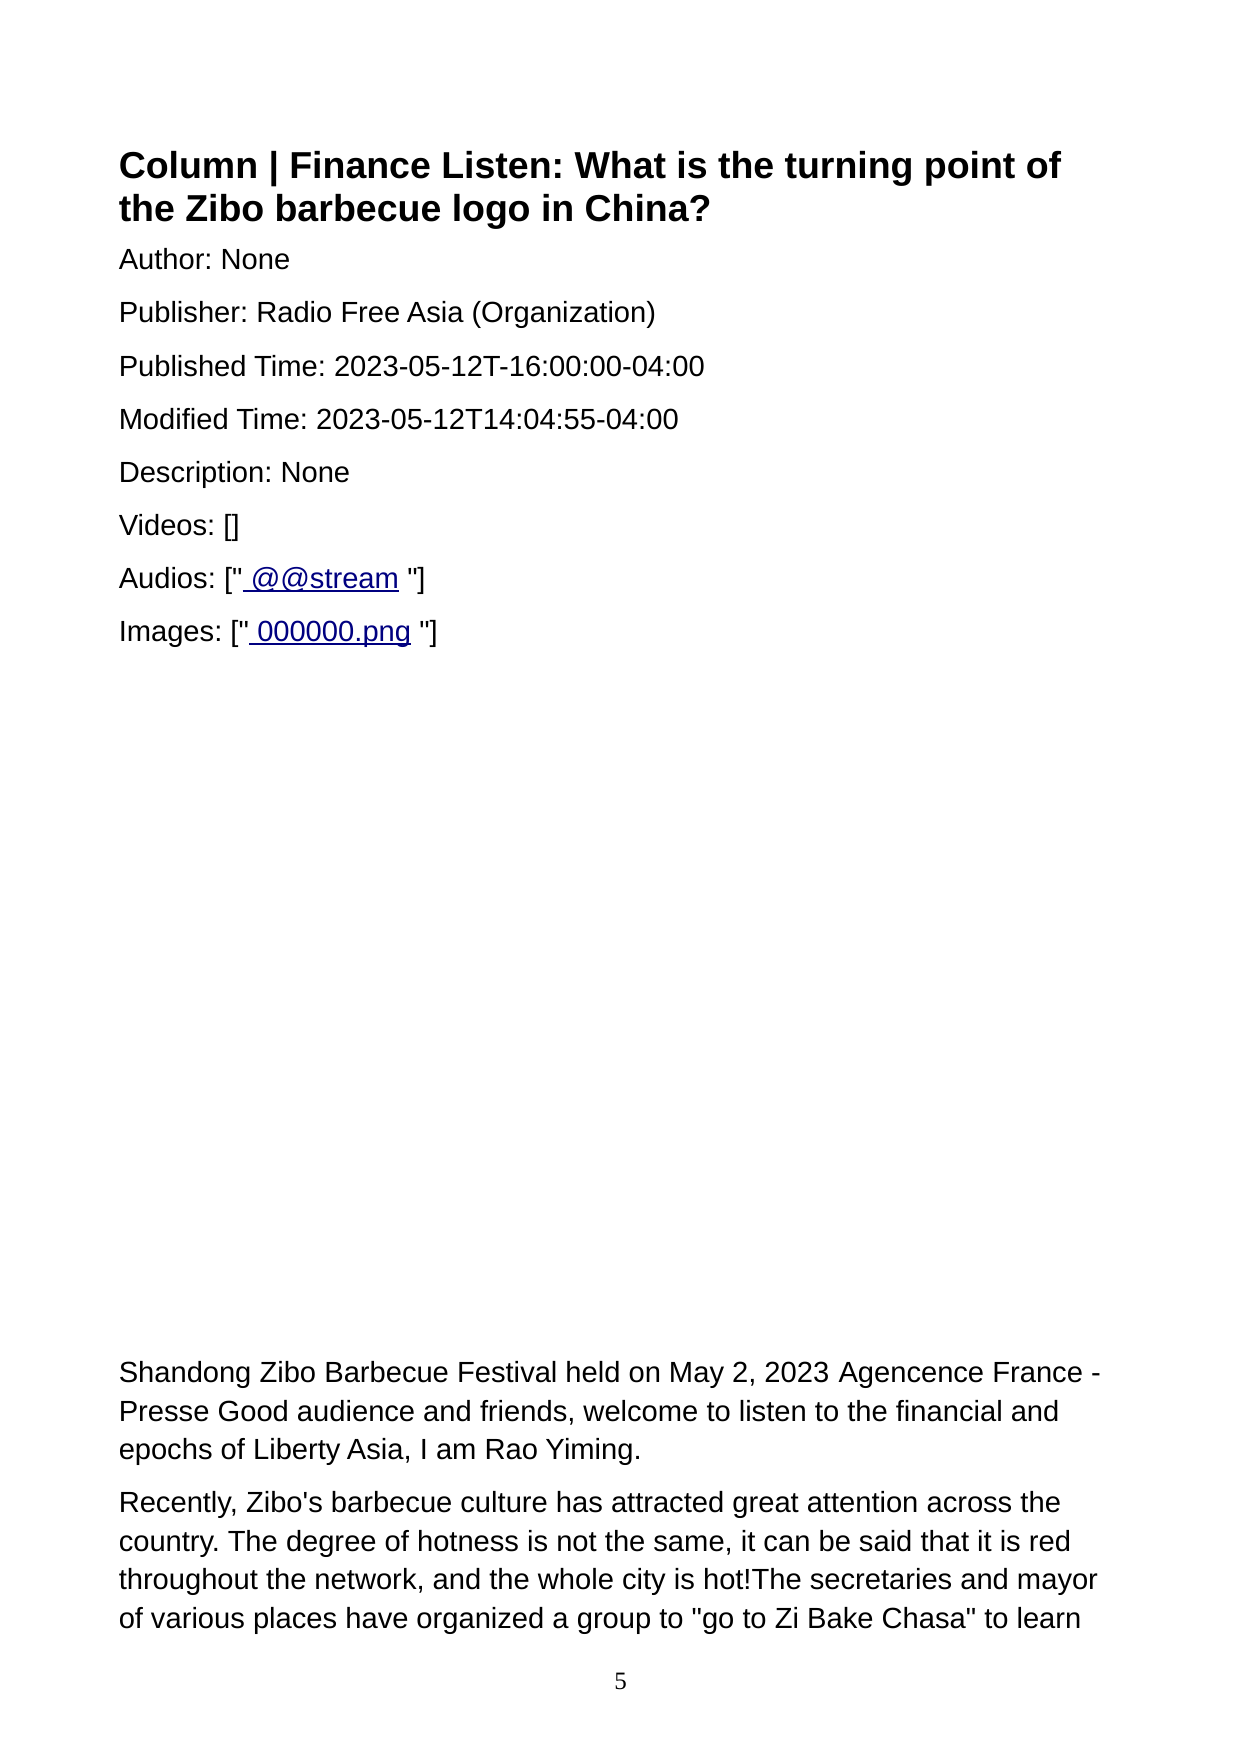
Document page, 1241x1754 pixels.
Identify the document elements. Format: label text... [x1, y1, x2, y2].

text Publisher: Radio Free Asia (Organization) [118, 295, 1122, 329]
text Videos: [] [118, 508, 1122, 541]
text Shandong Zibo Barbecue Festival held on May 2, 2023 Agencence France -Presse Good audience and friends, welcome to listen to the financial and epochs of Liberty Asia, I am Rao Yiming. [118, 667, 1122, 1466]
text Images: [" 000000.png "] [118, 614, 1122, 648]
text Audios: [" @@stream "] [118, 561, 1122, 594]
text Description: None [118, 455, 1122, 488]
text Recently, Zibo's barbecue culture has attracted great attention across the country. The degree of hotness is not the same, it can be said that it is red throughout the network, and the whole city is hot!The secretaries and mayor of various places have organized a group to "go to Zi Bake Chasa" to learn [118, 1485, 1122, 1634]
text Modified Time: 2023-05-12T14:04:55-04:00 [118, 402, 1122, 435]
text Author: None [118, 242, 1122, 276]
text Published Time: 2023-05-12T-16:00:00-04:00 [118, 348, 1122, 382]
subtitle Column | Finance Listen: What is the turning point of the Zibo barbecue logo in China? [118, 143, 1122, 230]
